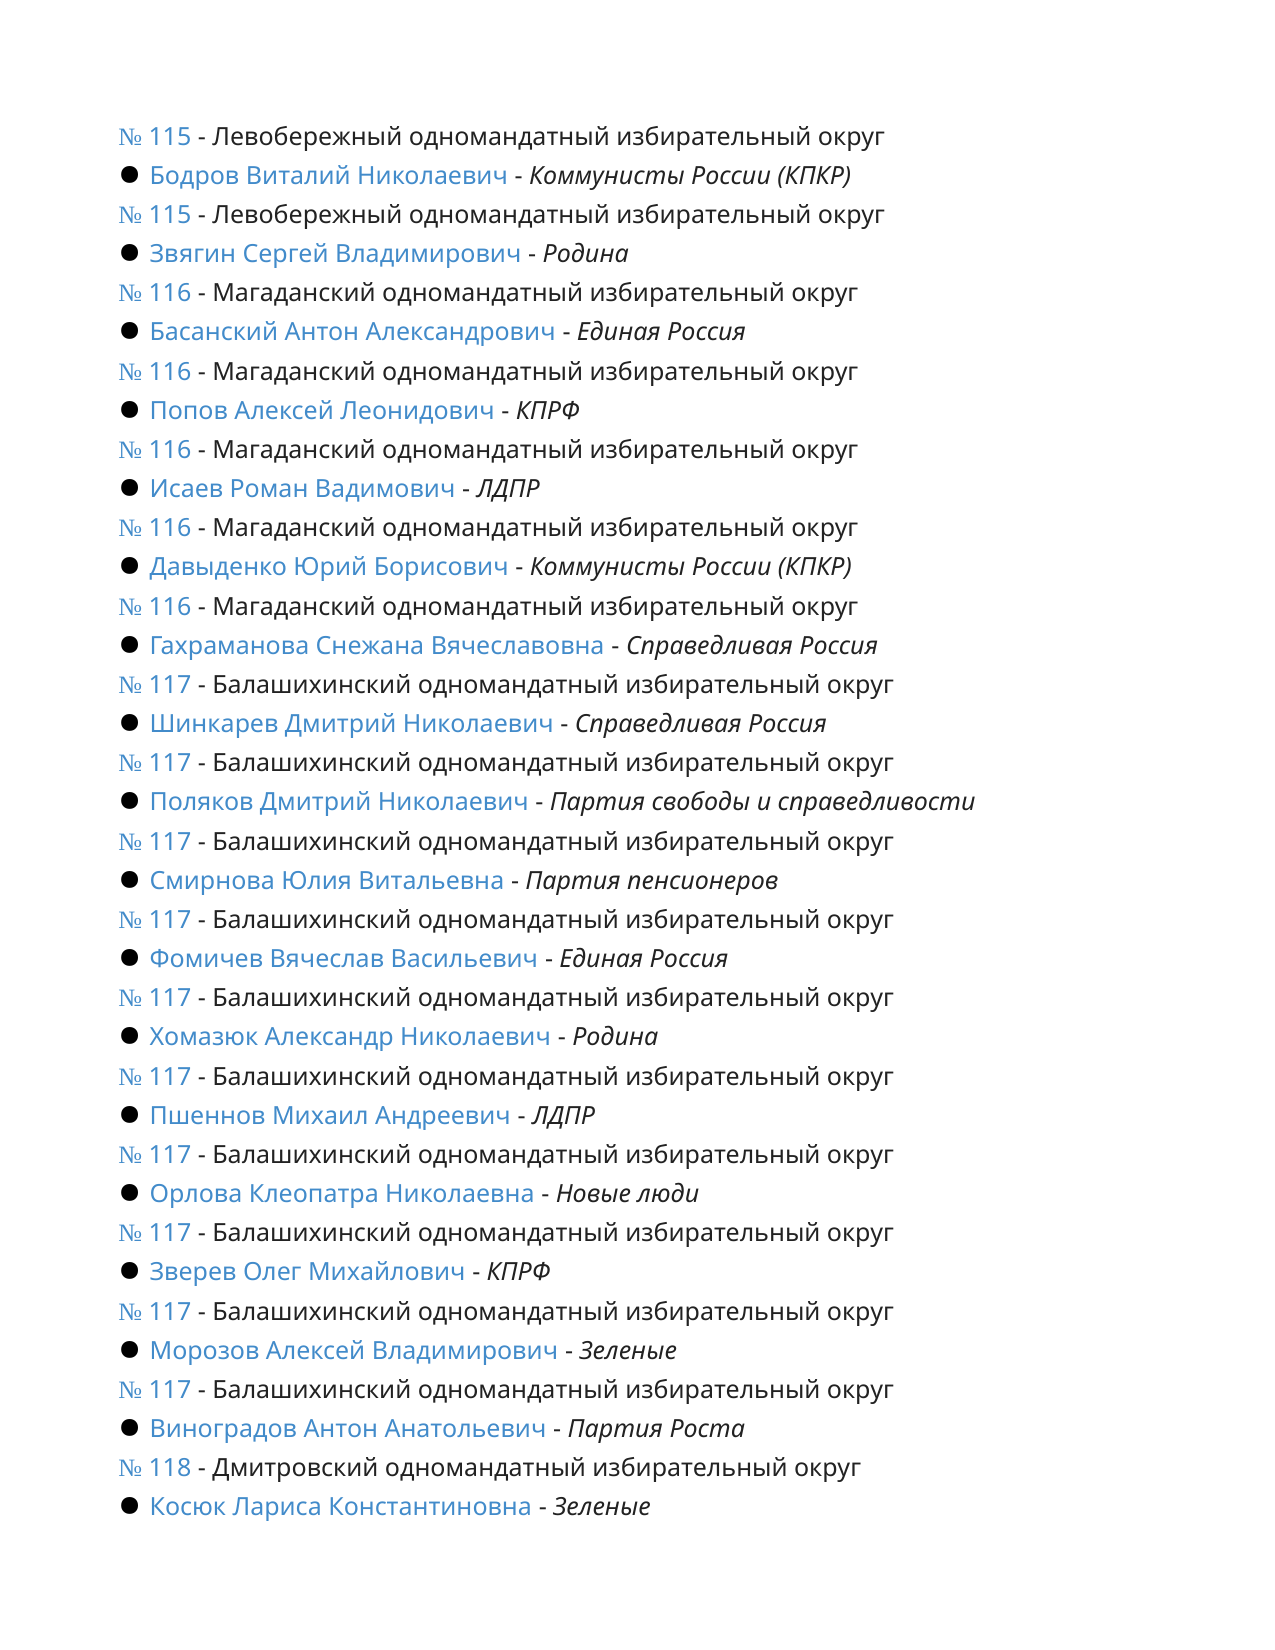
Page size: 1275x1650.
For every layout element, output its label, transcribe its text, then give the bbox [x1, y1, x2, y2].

list Исаев Роман Вадимович - ЛДПР [120, 471, 1157, 505]
list Орлова Клеопатра Николаевна - Новые люди [120, 1176, 1157, 1210]
text № 117 - Балашихинский одномандатный избирательный округ [118, 1136, 1157, 1171]
text № 117 - Балашихинский одномандатный избирательный округ [118, 901, 1157, 936]
list Смирнова Юлия Витальевна - Партия пенсионеров [120, 862, 1157, 896]
list Фомичев Вячеслав Васильевич - Единая Россия [120, 941, 1157, 975]
list Попов Алексей Леонидович - КПРФ [120, 392, 1157, 426]
text № 116 - Магаданский одномандатный избирательный округ [118, 431, 1157, 466]
text № 117 - Балашихинский одномандатный избирательный округ [118, 666, 1157, 701]
list Виноградов Антон Анатольевич - Партия Роста [120, 1411, 1157, 1445]
text № 116 - Магаданский одномандатный избирательный округ [118, 353, 1157, 387]
text № 117 - Балашихинский одномандатный избирательный округ [118, 1371, 1157, 1406]
text № 117 - Балашихинский одномандатный избирательный округ [118, 1293, 1157, 1327]
list Бодров Виталий Николаевич - Коммунисты России (КПКР) [120, 157, 1157, 191]
list Косюк Лариса Константиновна - Зеленые [120, 1489, 1157, 1523]
list Зверев Олег Михайлович - КПРФ [120, 1254, 1157, 1288]
text № 116 - Магаданский одномандатный избирательный округ [118, 588, 1157, 622]
text № 118 - Дмитровский одномандатный избирательный округ [118, 1450, 1157, 1484]
list Поляков Дмитрий Николаевич - Партия свободы и справедливости [120, 784, 1157, 818]
text № 115 - Левобережный одномандатный избирательный округ [118, 118, 1157, 152]
text № 117 - Балашихинский одномандатный избирательный округ [118, 1215, 1157, 1249]
list Звягин Сергей Владимирович - Родина [120, 236, 1157, 270]
text № 117 - Балашихинский одномандатный избирательный округ [118, 1058, 1157, 1092]
list Басанский Антон Александрович - Единая Россия [120, 314, 1157, 348]
list Давыденко Юрий Борисович - Коммунисты России (КПКР) [120, 549, 1157, 583]
list Морозов Алексей Владимирович - Зеленые [120, 1332, 1157, 1366]
list Шинкарев Дмитрий Николаевич - Справедливая Россия [120, 706, 1157, 740]
text № 115 - Левобережный одномандатный избирательный округ [118, 196, 1157, 231]
list Хомазюк Александр Николаевич - Родина [120, 1019, 1157, 1053]
list Пшеннов Михаил Андреевич - ЛДПР [120, 1097, 1157, 1131]
text № 117 - Балашихинский одномандатный избирательный округ [118, 745, 1157, 779]
text № 117 - Балашихинский одномандатный избирательный округ [118, 980, 1157, 1014]
text № 116 - Магаданский одномандатный избирательный округ [118, 510, 1157, 544]
text № 117 - Балашихинский одномандатный избирательный округ [118, 823, 1157, 857]
text № 116 - Магаданский одномандатный избирательный округ [118, 275, 1157, 309]
list Гахраманова Снежана Вячеславовна - Справедливая Россия [120, 627, 1157, 661]
